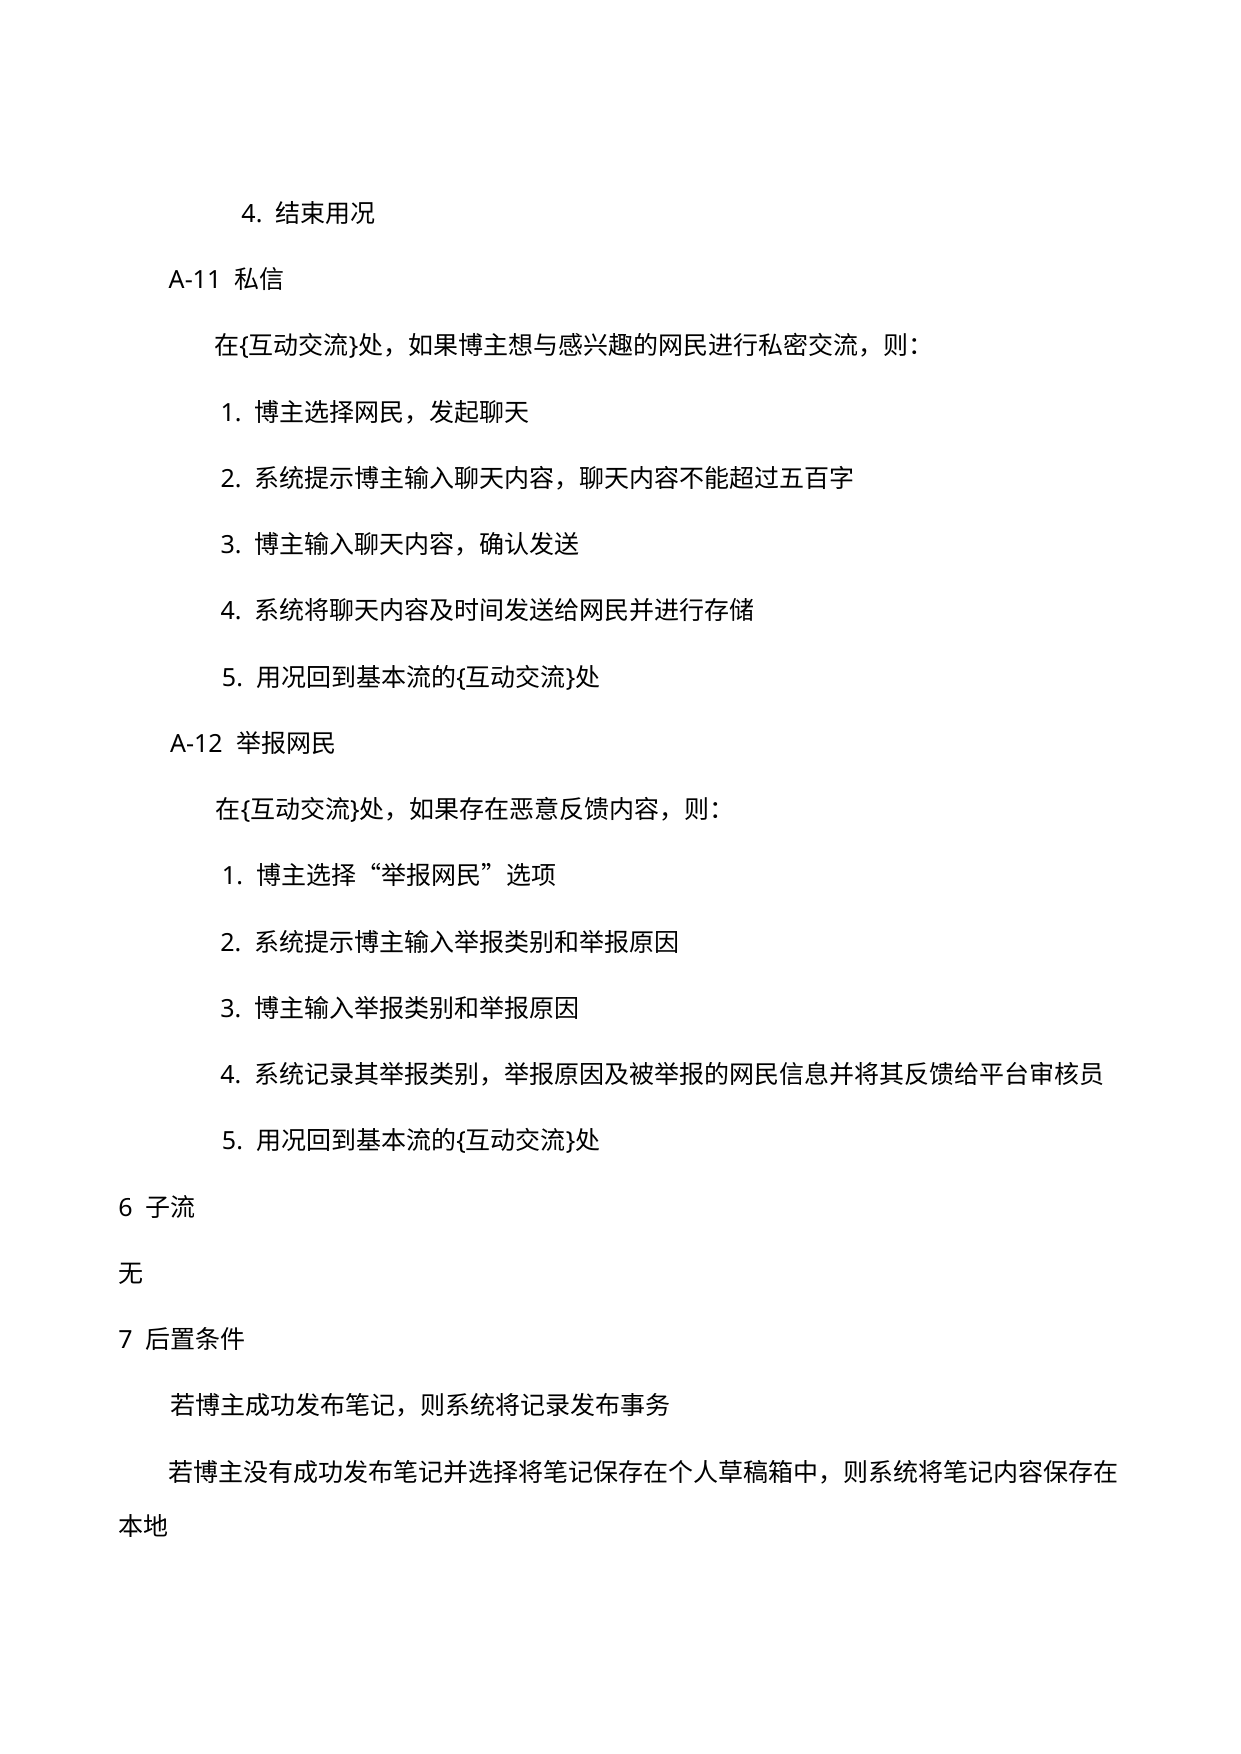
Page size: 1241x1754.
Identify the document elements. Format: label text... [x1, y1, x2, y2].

text 1. 博主选择“举报网民”选项 [118, 856, 1122, 892]
list 6 子流 [118, 1187, 1122, 1223]
list 2. 系统提示博主输入聊天内容，聊天内容不能超过五百字 [156, 458, 1122, 494]
text 在{互动交流}处，如果存在恶意反馈内容，则： [118, 789, 1122, 826]
text 4. 系统记录其举报类别，举报原因及被举报的网民信息并将其反馈给平台审核员 [118, 1054, 1122, 1091]
text 3. 博主输入举报类别和举报原因 [118, 988, 1122, 1024]
list 在{互动交流}处，如果博主想与感兴趣的网民进行私密交流，则： [156, 326, 1122, 362]
list A-11 私信 [156, 259, 1122, 296]
text 5. 用况回到基本流的{互动交流}处 [118, 1121, 1122, 1157]
list 4. 结束用况 [118, 193, 1122, 229]
text 若博主成功发布笔记，则系统将记录发布事务 [118, 1386, 1122, 1422]
list 4. 系统将聊天内容及时间发送给网民并进行存储 [156, 591, 1122, 627]
list 无 [118, 1253, 1122, 1289]
text 2. 系统提示博主输入举报类别和举报原因 [118, 922, 1122, 958]
list 1. 博主选择网民，发起聊天 [156, 392, 1122, 428]
list 7 后置条件 [118, 1319, 1122, 1356]
list 5. 用况回到基本流的{互动交流}处 [118, 657, 1122, 693]
text 若博主没有成功发布笔记并选择将笔记保存在个人草稿箱中，则系统将笔记内容保存在本地 [118, 1452, 1122, 1543]
text A-12 举报网民 [118, 723, 1122, 759]
list 3. 博主输入聊天内容，确认发送 [156, 524, 1122, 561]
